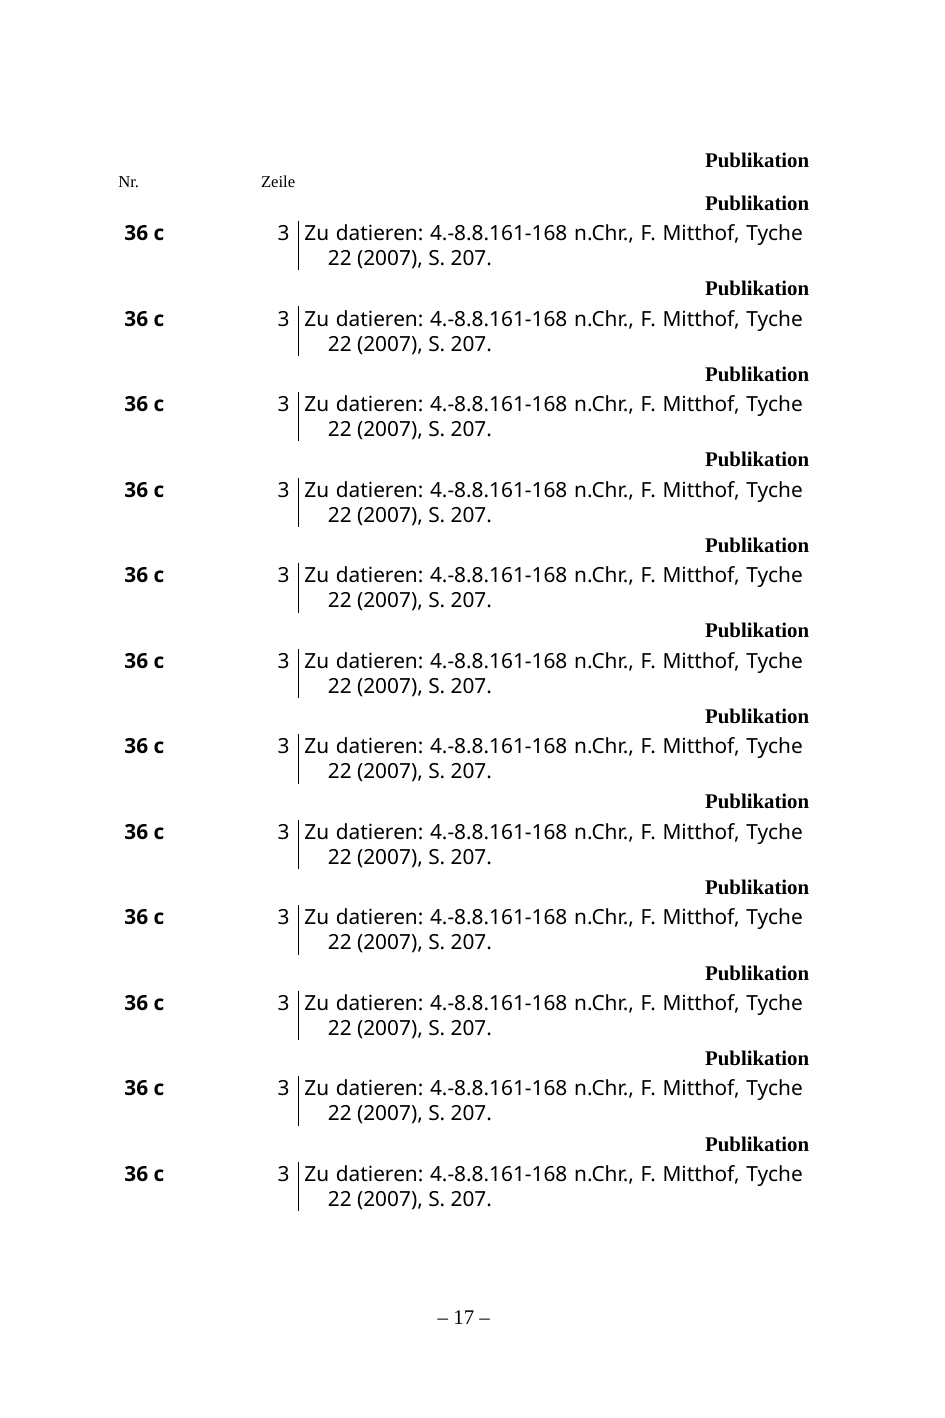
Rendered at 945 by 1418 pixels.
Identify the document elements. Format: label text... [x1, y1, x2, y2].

subtitle Publikation [118, 362, 809, 386]
subtitle Publikation [118, 961, 809, 984]
table_header Zu datieren: 4.-8.8.161-168 n.Chr., F. Mitthof, Tyche 22 (2007), S. 207. [299, 392, 809, 441]
table_header Zu datieren: 4.-8.8.161-168 n.Chr., F. Mitthof, Tyche 22 (2007), S. 207. [299, 563, 809, 612]
table_header 3 [207, 905, 298, 954]
table_header 36 c [118, 1076, 207, 1126]
table_header 3 [207, 649, 298, 698]
table_header 36 c [118, 306, 207, 356]
table_header 36 c [118, 563, 207, 612]
subtitle Publikation [118, 618, 809, 642]
table_header 36 c [118, 820, 207, 869]
subtitle Publikation [118, 533, 809, 557]
table_header 3 [207, 563, 298, 612]
table_header 3 [207, 1076, 298, 1126]
subtitle Publikation [118, 875, 809, 899]
table_header Zu datieren: 4.-8.8.161-168 n.Chr., F. Mitthof, Tyche 22 (2007), S. 207. [299, 991, 809, 1040]
table_header Zu datieren: 4.-8.8.161-168 n.Chr., F. Mitthof, Tyche 22 (2007), S. 207. [299, 734, 809, 783]
table_header 3 [207, 221, 298, 270]
table_header 36 c [118, 1162, 207, 1211]
table_header Zu datieren: 4.-8.8.161-168 n.Chr., F. Mitthof, Tyche 22 (2007), S. 207. [299, 820, 809, 869]
table_header 3 [207, 392, 298, 441]
table_header 36 c [118, 905, 207, 954]
subtitle Publikation [118, 191, 809, 215]
table_header Zu datieren: 4.-8.8.161-168 n.Chr., F. Mitthof, Tyche 22 (2007), S. 207. [299, 306, 809, 356]
table_header Zu datieren: 4.-8.8.161-168 n.Chr., F. Mitthof, Tyche 22 (2007), S. 207. [299, 1162, 809, 1211]
table_header 36 c [118, 392, 207, 441]
subtitle Publikation [118, 1046, 809, 1070]
table_header Zu datieren: 4.-8.8.161-168 n.Chr., F. Mitthof, Tyche 22 (2007), S. 207. [299, 221, 809, 270]
subtitle Publikation [118, 447, 809, 471]
subtitle Publikation [118, 789, 809, 813]
table_header 36 c [118, 478, 207, 527]
table_header 36 c [118, 221, 207, 270]
table_header 3 [207, 734, 298, 783]
table_header Zu datieren: 4.-8.8.161-168 n.Chr., F. Mitthof, Tyche 22 (2007), S. 207. [299, 1076, 809, 1126]
table_header 36 c [118, 734, 207, 783]
table_header Zu datieren: 4.-8.8.161-168 n.Chr., F. Mitthof, Tyche 22 (2007), S. 207. [299, 649, 809, 698]
subtitle Publikation [118, 704, 809, 728]
table_header 3 [207, 1162, 298, 1211]
table_header Zu datieren: 4.-8.8.161-168 n.Chr., F. Mitthof, Tyche 22 (2007), S. 207. [299, 478, 809, 527]
table_header Zu datieren: 4.-8.8.161-168 n.Chr., F. Mitthof, Tyche 22 (2007), S. 207. [299, 905, 809, 954]
subtitle Publikation [118, 1132, 809, 1156]
table_header 3 [207, 306, 298, 356]
table_header 3 [207, 478, 298, 527]
table_header 3 [207, 820, 298, 869]
table_header 3 [207, 991, 298, 1040]
table_header 36 c [118, 991, 207, 1040]
subtitle Publikation [118, 276, 809, 300]
table_header 36 c [118, 649, 207, 698]
